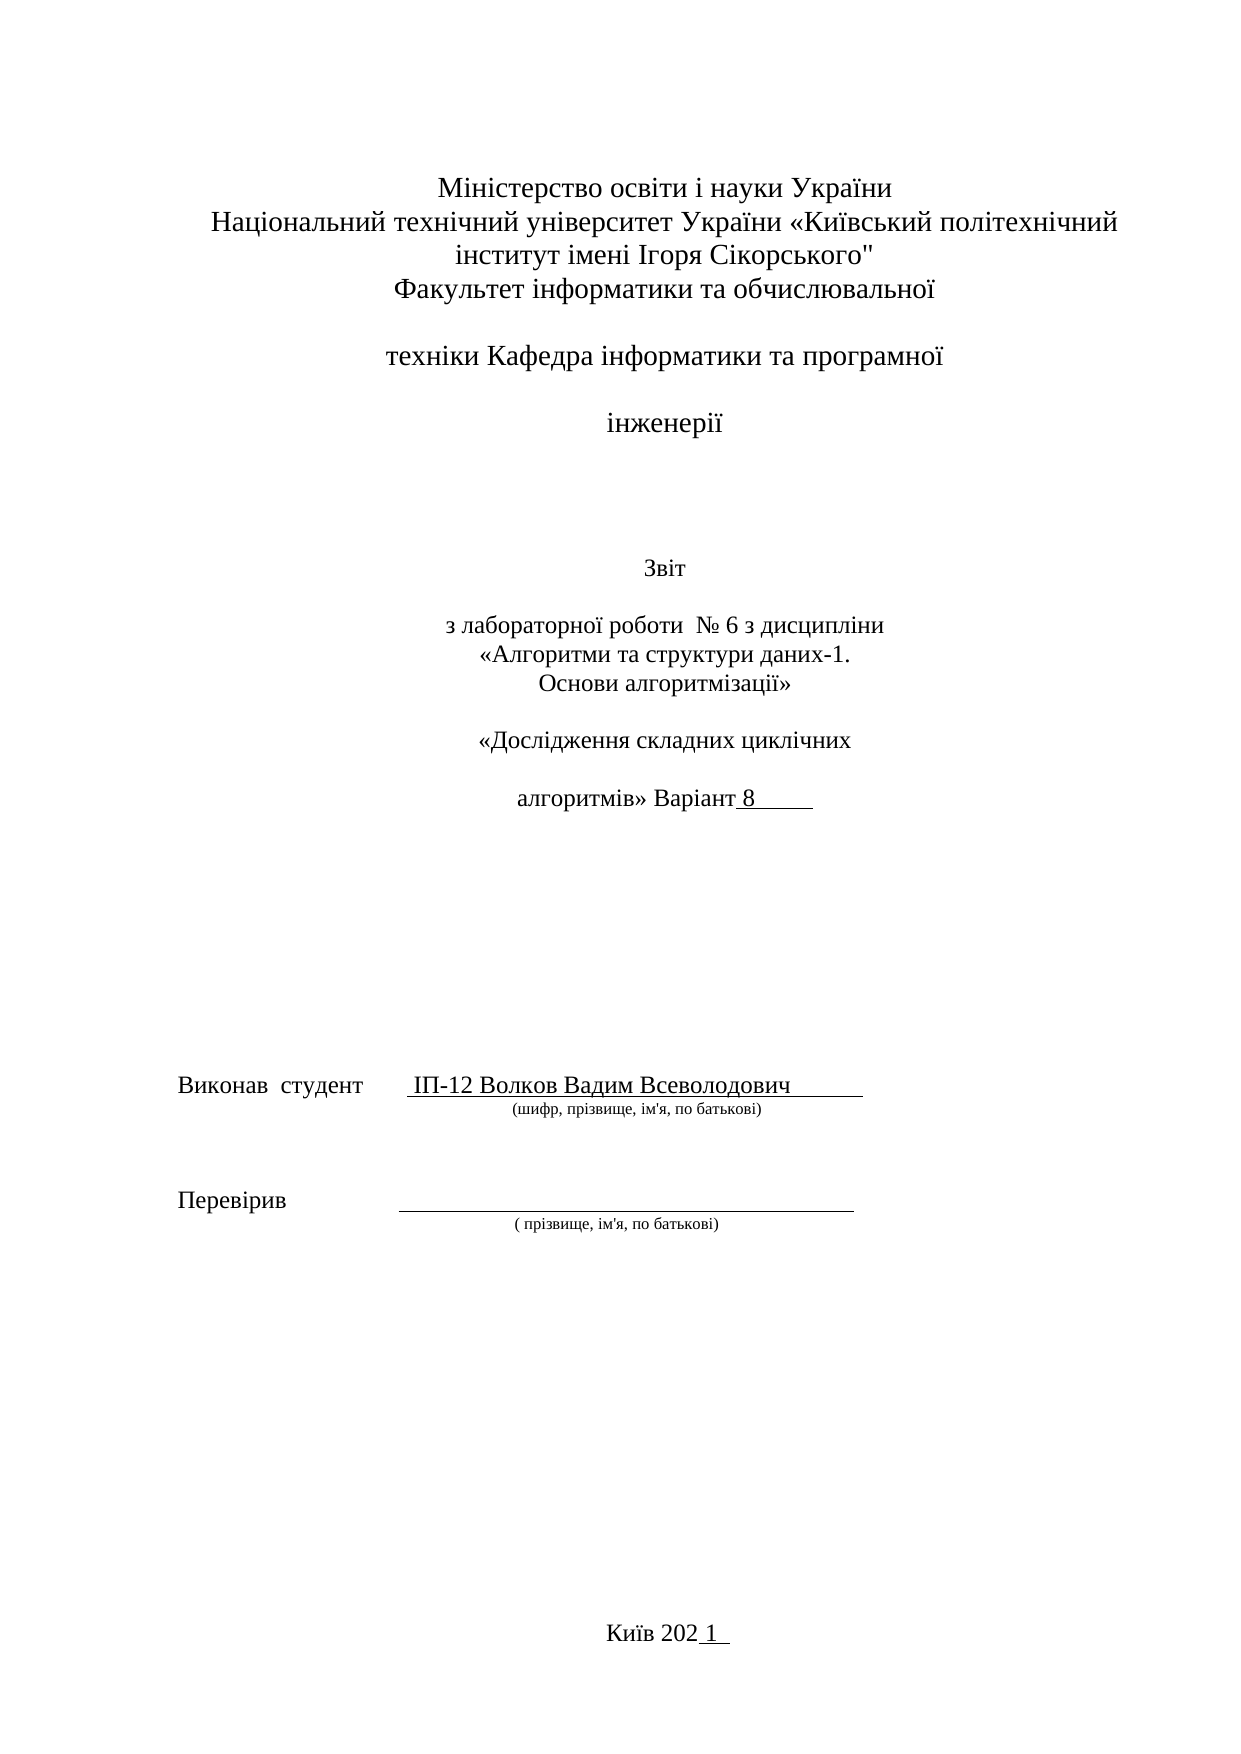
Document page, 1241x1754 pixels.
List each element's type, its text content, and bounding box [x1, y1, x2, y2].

text Перевірив [177, 1187, 1163, 1214]
text Міністерство освіти і науки України [172, 170, 1157, 204]
text «Дослідження складних циклічних алгоритмів» Варіант 8 [471, 726, 858, 812]
text Звіт [172, 553, 1157, 582]
text Київ 202 1 [172, 1618, 1163, 1646]
text Виконав студент ІП-12 Волков Вадим Всеволодович [177, 1072, 1163, 1099]
text «Алгоритми та структури даних-1. [172, 639, 1157, 668]
text з лабораторної роботи № 6 з дисципліни [172, 611, 1157, 639]
text Основи алгоритмізації» [172, 668, 1157, 697]
text ( прізвище, ім'я, по батькові) [514, 1214, 1163, 1233]
text Факультет інформатики та обчислювальної техніки Кафедра інформатики та програмної інженерії [343, 271, 986, 439]
text (шифр, прізвище, ім'я, по батькові) [512, 1099, 1163, 1118]
text Національний технічний університет України «Київський політехнічний інститут імені Ігоря Сікорського" [172, 204, 1156, 271]
